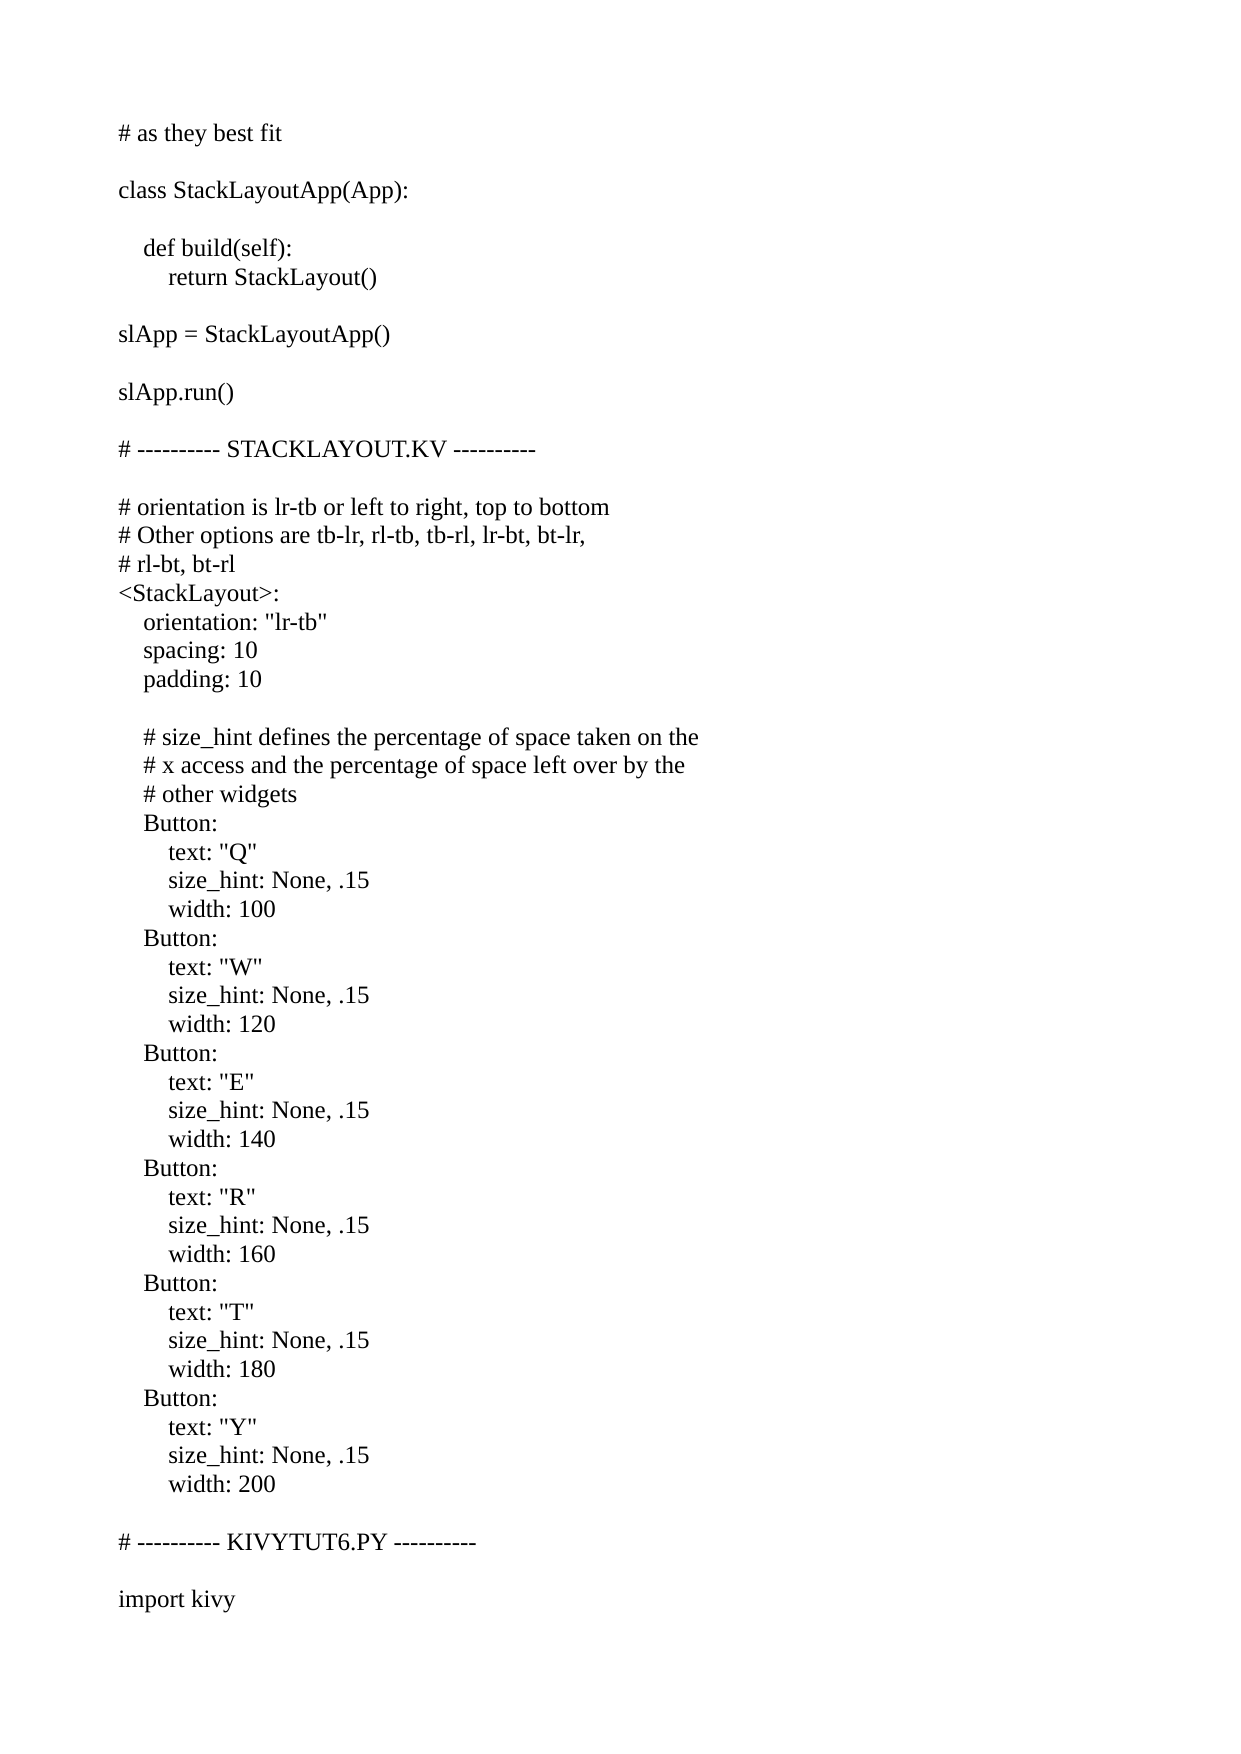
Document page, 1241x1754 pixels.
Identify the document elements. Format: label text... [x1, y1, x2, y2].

text # other widgets [118, 779, 1122, 808]
text size_hint: None, .15 [118, 1211, 1122, 1239]
text text: "E" [118, 1067, 1122, 1096]
text size_hint: None, .15 [118, 981, 1122, 1009]
text # size_hint defines the percentage of space taken on the [118, 722, 1122, 751]
text width: 140 [118, 1124, 1122, 1153]
text padding: 10 [118, 664, 1122, 693]
text # x access and the percentage of space left over by the [118, 751, 1122, 779]
text class StackLayoutApp(App): [118, 176, 1122, 204]
text size_hint: None, .15 [118, 1441, 1122, 1469]
text text: "T" [118, 1297, 1122, 1326]
text text: "Q" [118, 837, 1122, 866]
text width: 100 [118, 894, 1122, 923]
text Button: [118, 923, 1122, 952]
text width: 160 [118, 1239, 1122, 1268]
text # rl-bt, bt-rl [118, 549, 1122, 578]
text def build(self): [118, 233, 1122, 262]
text width: 200 [118, 1469, 1122, 1498]
text slApp = StackLayoutApp() [118, 319, 1122, 348]
text size_hint: None, .15 [118, 866, 1122, 894]
text Button: [118, 808, 1122, 837]
text Button: [118, 1268, 1122, 1297]
text <StackLayout>: [118, 578, 1122, 607]
text # Other options are tb-lr, rl-tb, tb-rl, lr-bt, bt-lr, [118, 521, 1122, 549]
text text: "R" [118, 1182, 1122, 1211]
text return StackLayout() [118, 262, 1122, 291]
text Button: [118, 1383, 1122, 1412]
text width: 120 [118, 1009, 1122, 1038]
text # as they best fit [118, 118, 1122, 147]
text text: "W" [118, 952, 1122, 981]
text # ---------- STACKLAYOUT.KV ---------- [118, 434, 1122, 463]
text orientation: "lr-tb" [118, 607, 1122, 636]
text size_hint: None, .15 [118, 1096, 1122, 1124]
text size_hint: None, .15 [118, 1326, 1122, 1354]
text # ---------- KIVYTUT6.PY ---------- [118, 1527, 1122, 1556]
text # orientation is lr-tb or left to right, top to bottom [118, 492, 1122, 521]
text spacing: 10 [118, 636, 1122, 664]
text Button: [118, 1038, 1122, 1067]
text import kivy [118, 1584, 1122, 1613]
text Button: [118, 1153, 1122, 1182]
text slApp.run() [118, 377, 1122, 406]
text text: "Y" [118, 1412, 1122, 1441]
text width: 180 [118, 1354, 1122, 1383]
